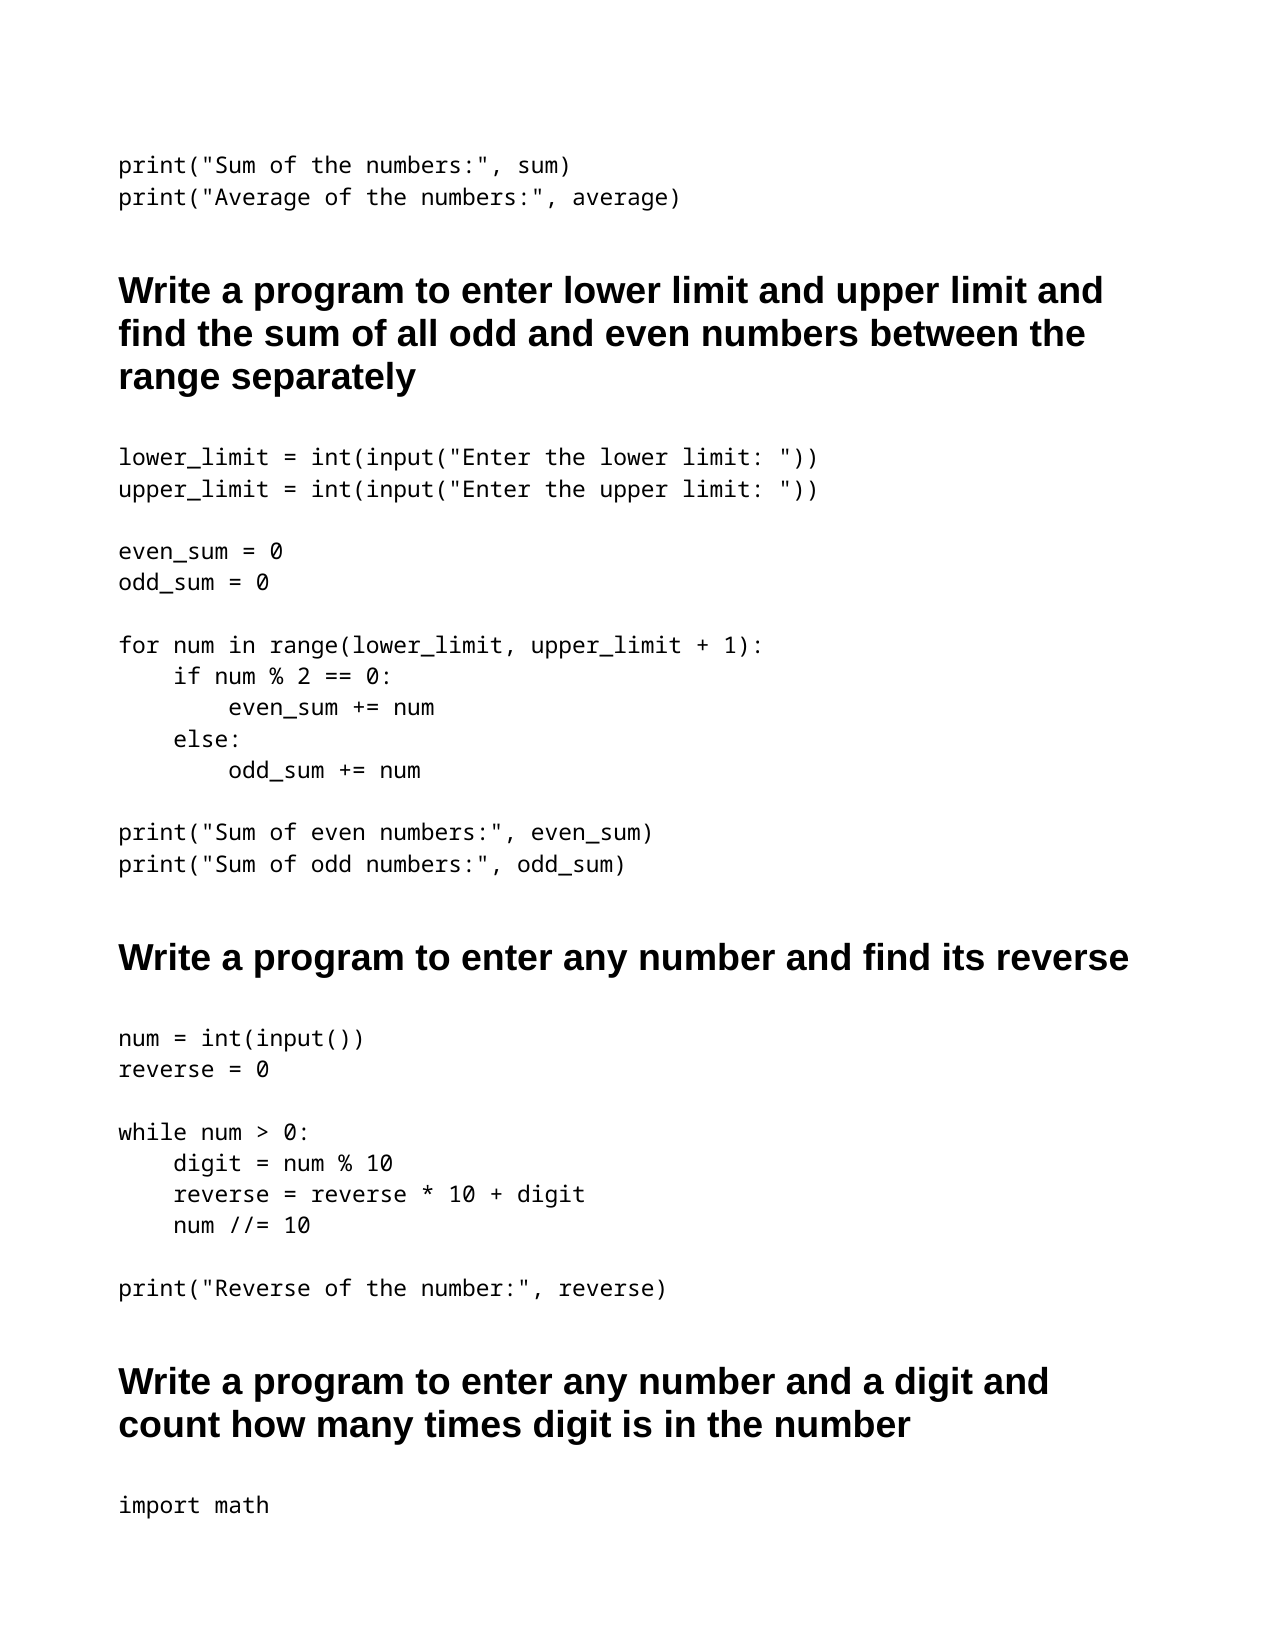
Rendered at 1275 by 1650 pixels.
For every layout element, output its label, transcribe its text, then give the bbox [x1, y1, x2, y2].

text reverse = reverse * 10 + digit [118, 1178, 1157, 1209]
text while num > 0: [118, 1116, 1157, 1147]
text odd_sum += num [118, 754, 1157, 785]
text upper_limit = int(input("Enter the upper limit: ")) [118, 472, 1157, 504]
text odd_sum = 0 [118, 566, 1157, 597]
subtitle Write a program to enter lower limit and upper limit and find the sum of all odd and even numbers between the range separately [118, 268, 1157, 397]
text num = int(input()) [118, 1022, 1157, 1053]
text even_sum += num [118, 691, 1157, 722]
text for num in range(lower_limit, upper_limit + 1): [118, 629, 1157, 660]
text else: [118, 722, 1157, 754]
text print("Sum of the numbers:", sum) [118, 149, 1157, 181]
subtitle Write a program to enter any number and a digit and count how many times digit is in the number [118, 1359, 1157, 1446]
text reverse = 0 [118, 1053, 1157, 1084]
text num //= 10 [118, 1209, 1157, 1241]
text lower_limit = int(input("Enter the lower limit: ")) [118, 441, 1157, 472]
subtitle Write a program to enter any number and find its reverse [118, 935, 1157, 978]
text digit = num % 10 [118, 1147, 1157, 1178]
text print("Reverse of the number:", reverse) [118, 1272, 1157, 1303]
text import math [118, 1489, 1157, 1521]
text print("Sum of even numbers:", even_sum) [118, 816, 1157, 847]
text if num % 2 == 0: [118, 660, 1157, 691]
text even_sum = 0 [118, 535, 1157, 566]
text print("Average of the numbers:", average) [118, 181, 1157, 212]
text print("Sum of odd numbers:", odd_sum) [118, 847, 1157, 879]
